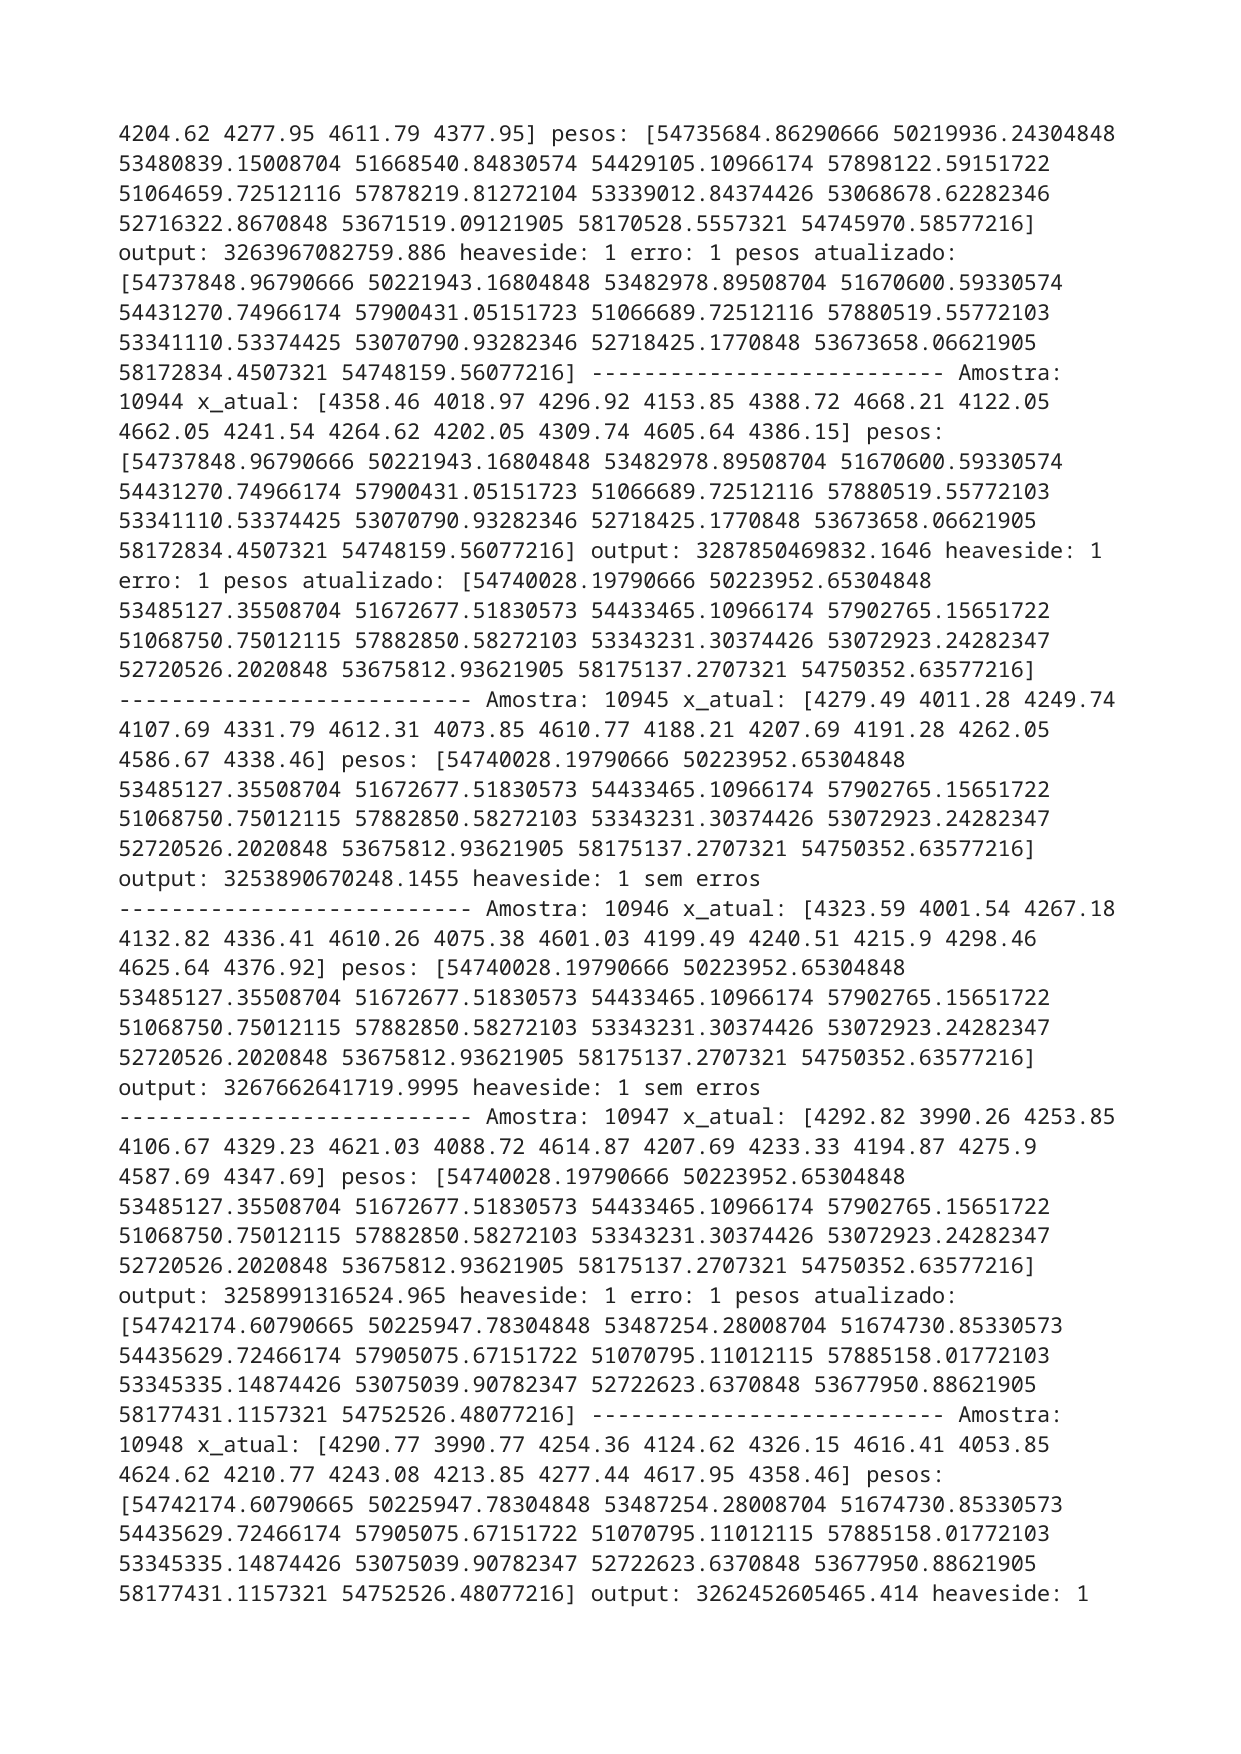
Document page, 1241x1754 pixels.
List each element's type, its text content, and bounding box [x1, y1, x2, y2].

text 4204.62 4277.95 4611.79 4377.95] pesos: [54735684.86290666 50219936.24304848 53480839.15008704 51668540.84830574 54429105.10966174 57898122.59151722 51064659.72512116 57878219.81272104 53339012.84374426 53068678.62282346 52716322.8670848 53671519.09121905 58170528.5557321 54745970.58577216] output: 3263967082759.886 heaveside: 1 erro: 1 pesos atualizado: [54737848.96790666 50221943.16804848 53482978.89508704 51670600.59330574 54431270.74966174 57900431.05151723 51066689.72512116 57880519.55772103 53341110.53374425 53070790.93282346 52718425.1770848 53673658.06621905 58172834.4507321 54748159.56077216] --------------------------- Amostra: 10944 x_atual: [4358.46 4018.97 4296.92 4153.85 4388.72 4668.21 4122.05 4662.05 4241.54 4264.62 4202.05 4309.74 4605.64 4386.15] pesos: [54737848.96790666 50221943.16804848 53482978.89508704 51670600.59330574 54431270.74966174 57900431.05151723 51066689.72512116 57880519.55772103 53341110.53374425 53070790.93282346 52718425.1770848 53673658.06621905 58172834.4507321 54748159.56077216] output: 3287850469832.1646 heaveside: 1 erro: 1 pesos atualizado: [54740028.19790666 50223952.65304848 53485127.35508704 51672677.51830573 54433465.10966174 57902765.15651722 51068750.75012115 57882850.58272103 53343231.30374426 53072923.24282347 52720526.2020848 53675812.93621905 58175137.2707321 54750352.63577216] --------------------------- Amostra: 10945 x_atual: [4279.49 4011.28 4249.74 4107.69 4331.79 4612.31 4073.85 4610.77 4188.21 4207.69 4191.28 4262.05 4586.67 4338.46] pesos: [54740028.19790666 50223952.65304848 53485127.35508704 51672677.51830573 54433465.10966174 57902765.15651722 51068750.75012115 57882850.58272103 53343231.30374426 53072923.24282347 52720526.2020848 53675812.93621905 58175137.2707321 54750352.63577216] output: 3253890670248.1455 heaveside: 1 sem erros --------------------------- Amostra: 10946 x_atual: [4323.59 4001.54 4267.18 4132.82 4336.41 4610.26 4075.38 4601.03 4199.49 4240.51 4215.9 4298.46 4625.64 4376.92] pesos: [54740028.19790666 50223952.65304848 53485127.35508704 51672677.51830573 54433465.10966174 57902765.15651722 51068750.75012115 57882850.58272103 53343231.30374426 53072923.24282347 52720526.2020848 53675812.93621905 58175137.2707321 54750352.63577216] output: 3267662641719.9995 heaveside: 1 sem erros --------------------------- Amostra: 10947 x_atual: [4292.82 3990.26 4253.85 4106.67 4329.23 4621.03 4088.72 4614.87 4207.69 4233.33 4194.87 4275.9 4587.69 4347.69] pesos: [54740028.19790666 50223952.65304848 53485127.35508704 51672677.51830573 54433465.10966174 57902765.15651722 51068750.75012115 57882850.58272103 53343231.30374426 53072923.24282347 52720526.2020848 53675812.93621905 58175137.2707321 54750352.63577216] output: 3258991316524.965 heaveside: 1 erro: 1 pesos atualizado: [54742174.60790665 50225947.78304848 53487254.28008704 51674730.85330573 54435629.72466174 57905075.67151722 51070795.11012115 57885158.01772103 53345335.14874426 53075039.90782347 52722623.6370848 53677950.88621905 58177431.1157321 54752526.48077216] --------------------------- Amostra: 10948 x_atual: [4290.77 3990.77 4254.36 4124.62 4326.15 4616.41 4053.85 4624.62 4210.77 4243.08 4213.85 4277.44 4617.95 4358.46] pesos: [54742174.60790665 50225947.78304848 53487254.28008704 51674730.85330573 54435629.72466174 57905075.67151722 51070795.11012115 57885158.01772103 53345335.14874426 53075039.90782347 52722623.6370848 53677950.88621905 58177431.1157321 54752526.48077216] output: 3262452605465.414 heaveside: 1 [118, 118, 1122, 1608]
